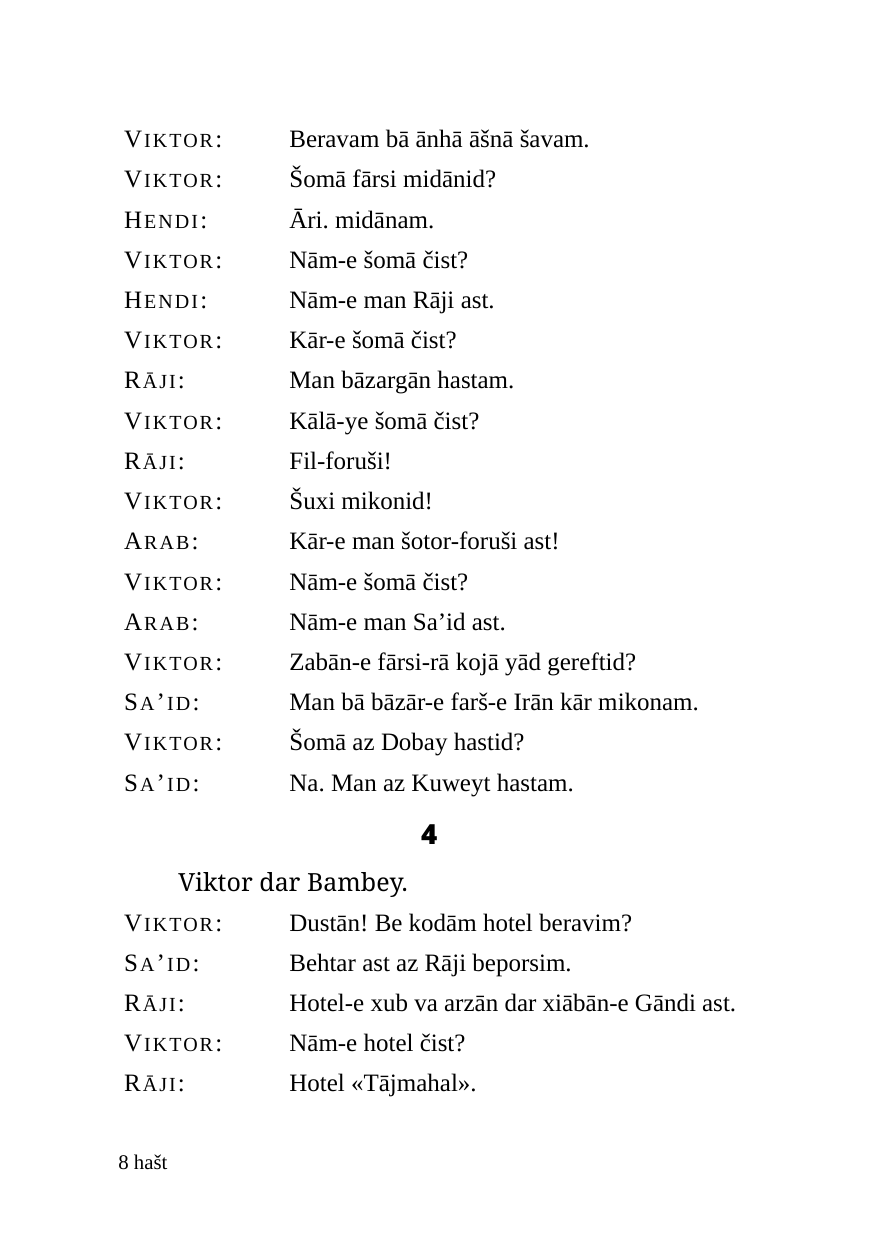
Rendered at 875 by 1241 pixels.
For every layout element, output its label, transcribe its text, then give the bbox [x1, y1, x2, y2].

table_cell Šomā az Dobay hastid? [284, 722, 756, 762]
table_cell Man bāzargān hastam. [284, 360, 756, 400]
table_cell Viktor: [118, 400, 283, 440]
table_cell Viktor: [118, 641, 283, 681]
table_cell Kār-e šomā čist? [284, 320, 756, 360]
table_cell Viktor: [118, 722, 283, 762]
table_cell Behtar ast az Rāji beporsim. [284, 942, 756, 982]
table_cell Zabān-e fārsi-rā kojā yād gereftid? [284, 641, 756, 681]
table_cell Nām-e šomā čist? [284, 239, 756, 279]
table_header Dustān! Be kodām hotel beravim? [284, 902, 756, 942]
table_cell Hotel-e xub va arzān dar xiābān-e Gāndi ast. [284, 982, 756, 1022]
table_cell Viktor: [118, 239, 283, 279]
table_cell Nām-e man Rāji ast. [284, 279, 756, 319]
table_cell Arab: [118, 601, 283, 641]
table_cell Nām-e hotel čist? [284, 1023, 756, 1063]
table_cell Arab: [118, 521, 283, 561]
table_cell Beravam bā ānhā āšnā šavam. [284, 119, 756, 159]
table_cell Sa’id: [118, 762, 283, 802]
table_cell Viktor: [118, 159, 283, 199]
table_cell Kālā-ye šomā čist? [284, 400, 756, 440]
table_cell Sa’id: [118, 942, 283, 982]
table_cell Viktor: [118, 561, 283, 601]
table_cell Sa’id: [118, 681, 283, 722]
table_cell Hendi: [118, 199, 283, 239]
table_cell Man bā bāzār-e farš-e Irān kār mikonam. [284, 681, 756, 722]
table_cell Hotel «Tājmahal». [284, 1063, 756, 1103]
table_cell Nām-e šomā čist? [284, 561, 756, 601]
table_cell Kār-e man šotor-foruši ast! [284, 521, 756, 561]
table_cell Na. Man az Kuweyt hastam. [284, 762, 756, 802]
text Viktor dar Bambеy. [118, 865, 756, 899]
text 8 hašt [118, 1150, 756, 1174]
table_cell Viktor: [118, 1023, 283, 1063]
table_cell Rāji: [118, 1063, 283, 1103]
table_cell Āri. midānam. [284, 199, 756, 239]
table_cell Hendi: [118, 279, 283, 319]
table_cell Viktor: [118, 480, 283, 521]
table_cell Viktor: [118, 119, 283, 159]
table_cell Viktor: [118, 320, 283, 360]
table_cell Rāji: [118, 360, 283, 400]
table_cell Nām-e man Sa’id ast. [284, 601, 756, 641]
table_cell Šuxi mikonid! [284, 480, 756, 521]
table_cell Šomā fārsi midānid? [284, 159, 756, 199]
table_header Viktor: [118, 902, 283, 942]
table_cell Rāji: [118, 982, 283, 1022]
table_cell Rāji: [118, 440, 283, 480]
table_cell Fil-foruši! [284, 440, 756, 480]
